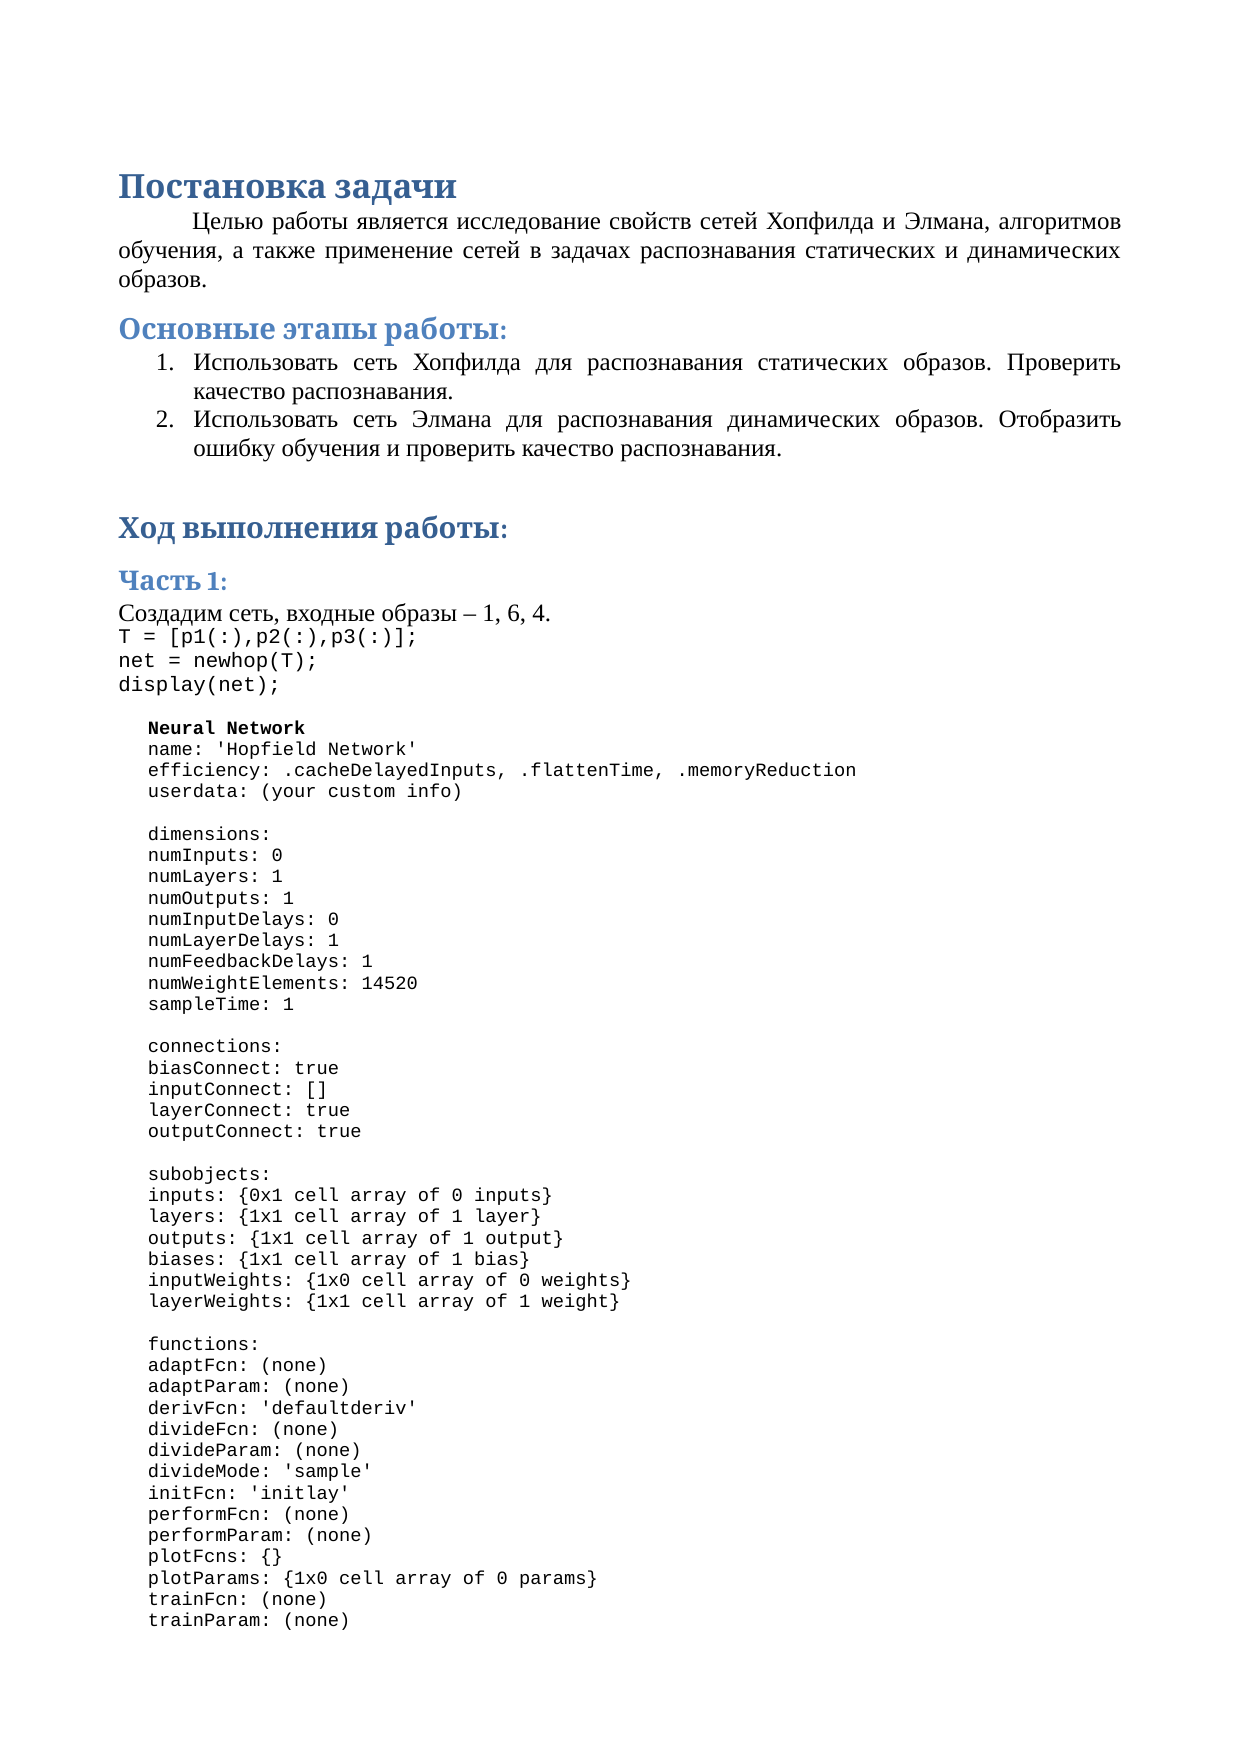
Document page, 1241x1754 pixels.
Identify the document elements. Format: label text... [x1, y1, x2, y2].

text Neural Network [118, 718, 1122, 740]
text layers: {1x1 cell array of 1 layer} [118, 1207, 1122, 1228]
text connections: [118, 1037, 1122, 1058]
text subobjects: [118, 1165, 1122, 1186]
text performParam: (none) [118, 1526, 1122, 1547]
text divideFcn: (none) [118, 1420, 1122, 1441]
text layerWeights: {1x1 cell array of 1 weight} [118, 1292, 1122, 1313]
text outputConnect: true [118, 1122, 1122, 1143]
subtitle Постановка задачи [118, 168, 1122, 206]
subtitle Основные этапы работы: [118, 313, 1122, 347]
text efficiency: .cacheDelayedInputs, .flattenTime, .memoryReduction [118, 761, 1122, 782]
text inputWeights: {1x0 cell array of 0 weights} [118, 1271, 1122, 1292]
text Создадим сеть, входные образы – 1, 6, 4. [118, 598, 1122, 626]
text trainFcn: (none) [118, 1590, 1122, 1611]
list Использовать сеть Элмана для распознавания динамических образов. Отобразить ошибку обучения и проверить качество распознавания. [156, 404, 1122, 462]
text sampleTime: 1 [118, 995, 1122, 1016]
text trainParam: (none) [118, 1611, 1122, 1632]
text net = newhop(T); [118, 650, 1122, 674]
list Использовать сеть Хопфилда для распознавания статических образов. Проверить качество распознавания. [156, 347, 1122, 404]
text derivFcn: 'defaultderiv' [118, 1398, 1122, 1420]
text name: 'Hopfield Network' [118, 740, 1122, 761]
text adaptFcn: (none) [118, 1356, 1122, 1377]
text numLayers: 1 [118, 867, 1122, 888]
text functions: [118, 1335, 1122, 1356]
text divideMode: 'sample' [118, 1462, 1122, 1483]
text display(net); [118, 674, 1122, 697]
text adaptParam: (none) [118, 1377, 1122, 1398]
text Целью работы является исследование свойств сетей Хопфилда и Элмана, алгоритмов обучения, а также применение сетей в задачах распознавания статических и динамических образов. [118, 206, 1122, 293]
text inputs: {0x1 cell array of 0 inputs} [118, 1186, 1122, 1207]
text layerConnect: true [118, 1101, 1122, 1122]
text numOutputs: 1 [118, 888, 1122, 910]
text numWeightElements: 14520 [118, 973, 1122, 995]
text numLayerDelays: 1 [118, 931, 1122, 952]
text plotFcns: {} [118, 1547, 1122, 1568]
text numFeedbackDelays: 1 [118, 952, 1122, 973]
text divideParam: (none) [118, 1441, 1122, 1462]
subtitle Ход выполнения работы: [118, 512, 1122, 546]
text numInputDelays: 0 [118, 910, 1122, 931]
text outputs: {1x1 cell array of 1 output} [118, 1228, 1122, 1250]
text T = [p1(:),p2(:),p3(:)]; [118, 626, 1122, 650]
text inputConnect: [] [118, 1080, 1122, 1101]
text biasConnect: true [118, 1058, 1122, 1080]
text dimensions: [118, 825, 1122, 846]
text biases: {1x1 cell array of 1 bias} [118, 1250, 1122, 1271]
text numInputs: 0 [118, 846, 1122, 867]
subtitle Часть 1: [118, 566, 1122, 598]
text performFcn: (none) [118, 1505, 1122, 1526]
text plotParams: {1x0 cell array of 0 params} [118, 1568, 1122, 1590]
text userdata: (your custom info) [118, 782, 1122, 803]
text initFcn: 'initlay' [118, 1483, 1122, 1505]
